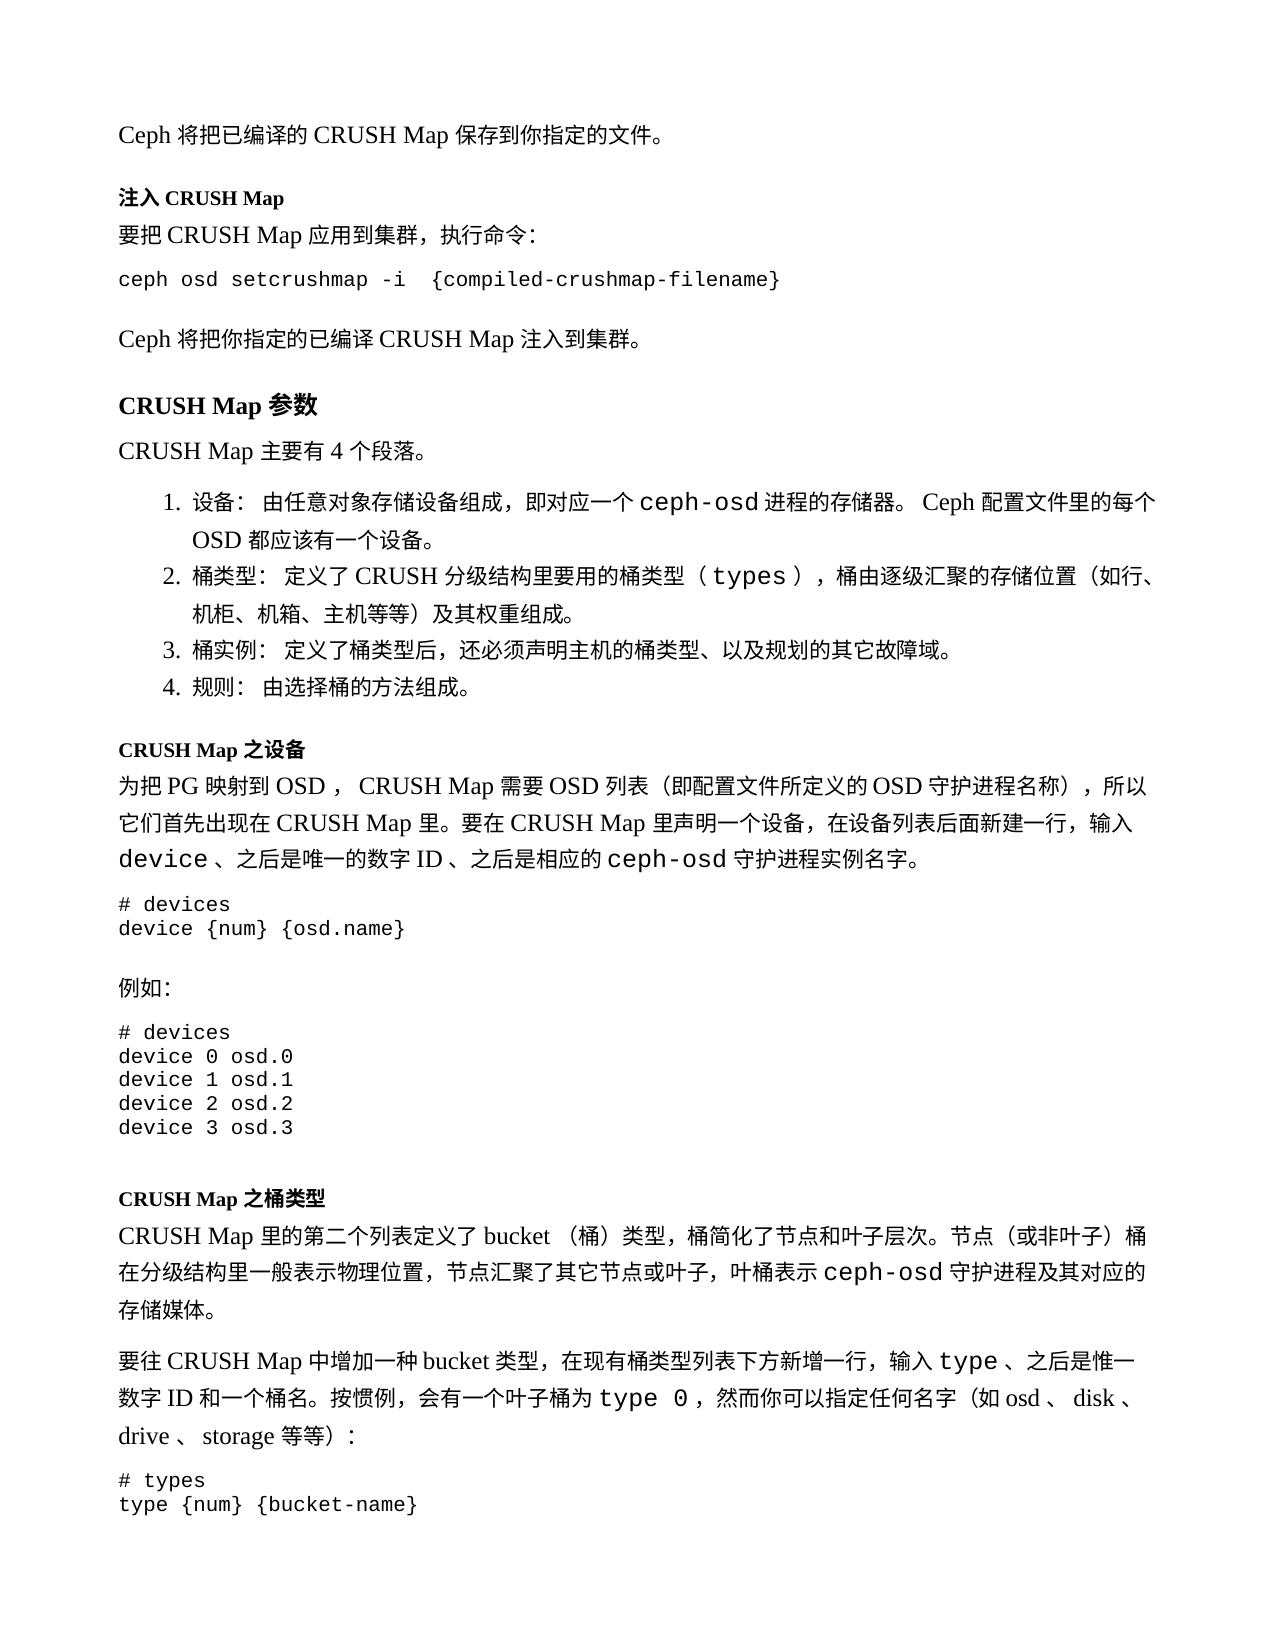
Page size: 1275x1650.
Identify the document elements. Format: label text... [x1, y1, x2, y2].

text device 1 osd.1 [118, 1069, 1157, 1093]
text device {num} {osd.name} [118, 918, 1157, 942]
subtitle CRUSH Map 之桶类型 [118, 1182, 1157, 1213]
text type {num} {bucket-name} [118, 1493, 1157, 1517]
subtitle CRUSH Map 参数 [118, 386, 1157, 422]
text ceph osd setcrushmap -i {compiled-crushmap-filename} [118, 269, 1157, 293]
text CRUSH Map 主要有 4 个段落。 [118, 434, 1157, 466]
list 设备： 由任意对象存储设备组成，即对应一个 ceph-osd进程的存储器。 Ceph 配置文件里的每个 OSD 都应该有一个设备。 [162, 485, 1157, 554]
text 要把 CRUSH Map 应用到集群，执行命令： [118, 218, 1157, 250]
text 为把 PG 映射到 OSD ， CRUSH Map 需要 OSD 列表（即配置文件所定义的 OSD 守护进程名称），所以它们首先出现在 CRUSH Map 里。要在 CRUSH Map 里声明一个设备，在设备列表后面新建一行，输入 device 、之后是唯一的数字 ID 、之后是相应的 ceph-osd 守护进程实例名字。 [118, 769, 1157, 875]
text device 2 osd.2 [118, 1093, 1157, 1117]
text # devices [118, 894, 1157, 918]
text # devices [118, 1022, 1157, 1046]
list 桶类型： 定义了 CRUSH 分级结构里要用的桶类型（ types ），桶由逐级汇聚的存储位置（如行、机柜、机箱、主机等等）及其权重组成。 [162, 559, 1157, 628]
list 规则： 由选择桶的方法组成。 [162, 669, 1157, 701]
text # types [118, 1470, 1157, 1493]
text 例如： [118, 971, 1157, 1003]
list 桶实例： 定义了桶类型后，还必须声明主机的桶类型、以及规划的其它故障域。 [162, 633, 1157, 665]
text CRUSH Map 里的第二个列表定义了 bucket （桶）类型，桶简化了节点和叶子层次。节点（或非叶子）桶在分级结构里一般表示物理位置，节点汇聚了其它节点或叶子，叶桶表示 ceph-osd 守护进程及其对应的存储媒体。 [118, 1219, 1157, 1324]
text Ceph 将把你指定的已编译 CRUSH Map 注入到集群。 [118, 322, 1157, 354]
subtitle 注入 CRUSH Map [118, 182, 1157, 212]
text device 3 osd.3 [118, 1117, 1157, 1140]
text Ceph 将把已编译的 CRUSH Map 保存到你指定的文件。 [118, 118, 1157, 150]
subtitle CRUSH Map 之设备 [118, 733, 1157, 763]
text device 0 osd.0 [118, 1046, 1157, 1069]
text 要往 CRUSH Map 中增加一种 bucket 类型，在现有桶类型列表下方新增一行，输入 type 、之后是惟一数字 ID 和一个桶名。按惯例，会有一个叶子桶为 type 0 ，然而你可以指定任何名字（如 osd 、 disk 、 drive 、 storage 等等）： [118, 1344, 1157, 1451]
